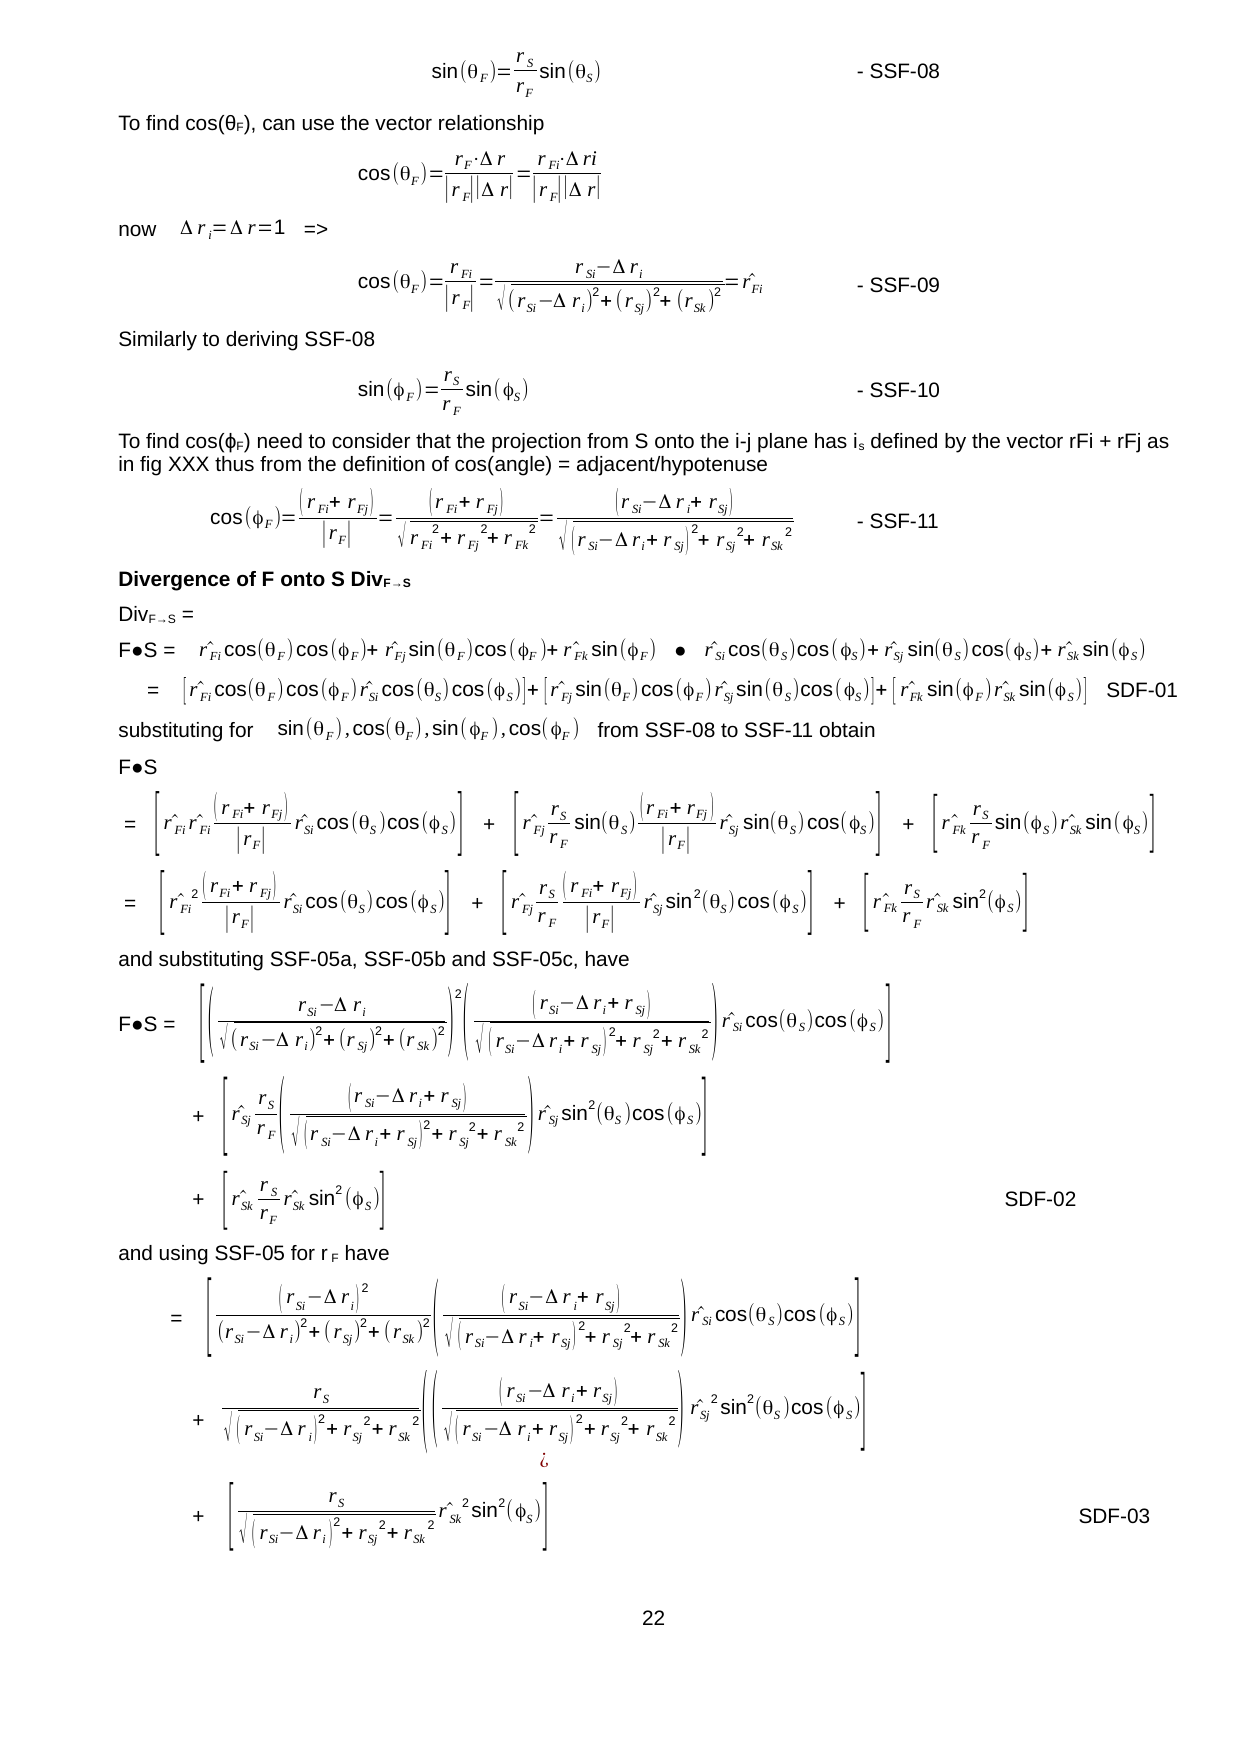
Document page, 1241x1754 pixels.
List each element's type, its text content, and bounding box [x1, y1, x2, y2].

text + [118, 1076, 1188, 1157]
text and substituting SSF-05a, SSF-05b and SSF-05c, have [118, 948, 1188, 971]
text - SSF-08 [118, 44, 1188, 99]
text = ++ [118, 869, 1188, 936]
text = SDF-01 [118, 676, 1188, 705]
text + [118, 1371, 1188, 1469]
text = [118, 1277, 1188, 1359]
text =++ [118, 791, 1188, 857]
text F●S [118, 755, 1188, 779]
text Similarly to deriving SSF-08 [118, 327, 1188, 351]
text + SDF-03 [118, 1481, 1188, 1552]
text To find cos(θF), can use the vector relationship [118, 111, 1188, 134]
text Divergence of F onto S DivF→S [118, 567, 1188, 590]
text To find cos(ϕF) need to consider that the projection from S onto the i-j plane has is defined by the vector rFi + rFj as in fig XXX thus from the definition of cos(angle) = adjacent/hypotenuse [118, 430, 1188, 476]
text substituting for from SSF-08 to SSF-11 obtain [118, 717, 1188, 743]
text - SSF-09 [118, 255, 1188, 315]
text and using SSF-05 for r F have [118, 1242, 1188, 1265]
text DivF→S = [118, 602, 1188, 626]
text - SSF-11 [118, 488, 1188, 555]
text now => [118, 216, 1188, 243]
text - SSF-10 [118, 362, 1188, 418]
text + SDF-02 [118, 1169, 1188, 1230]
text F●S = ● [118, 637, 1188, 664]
text F●S = [118, 983, 1188, 1064]
